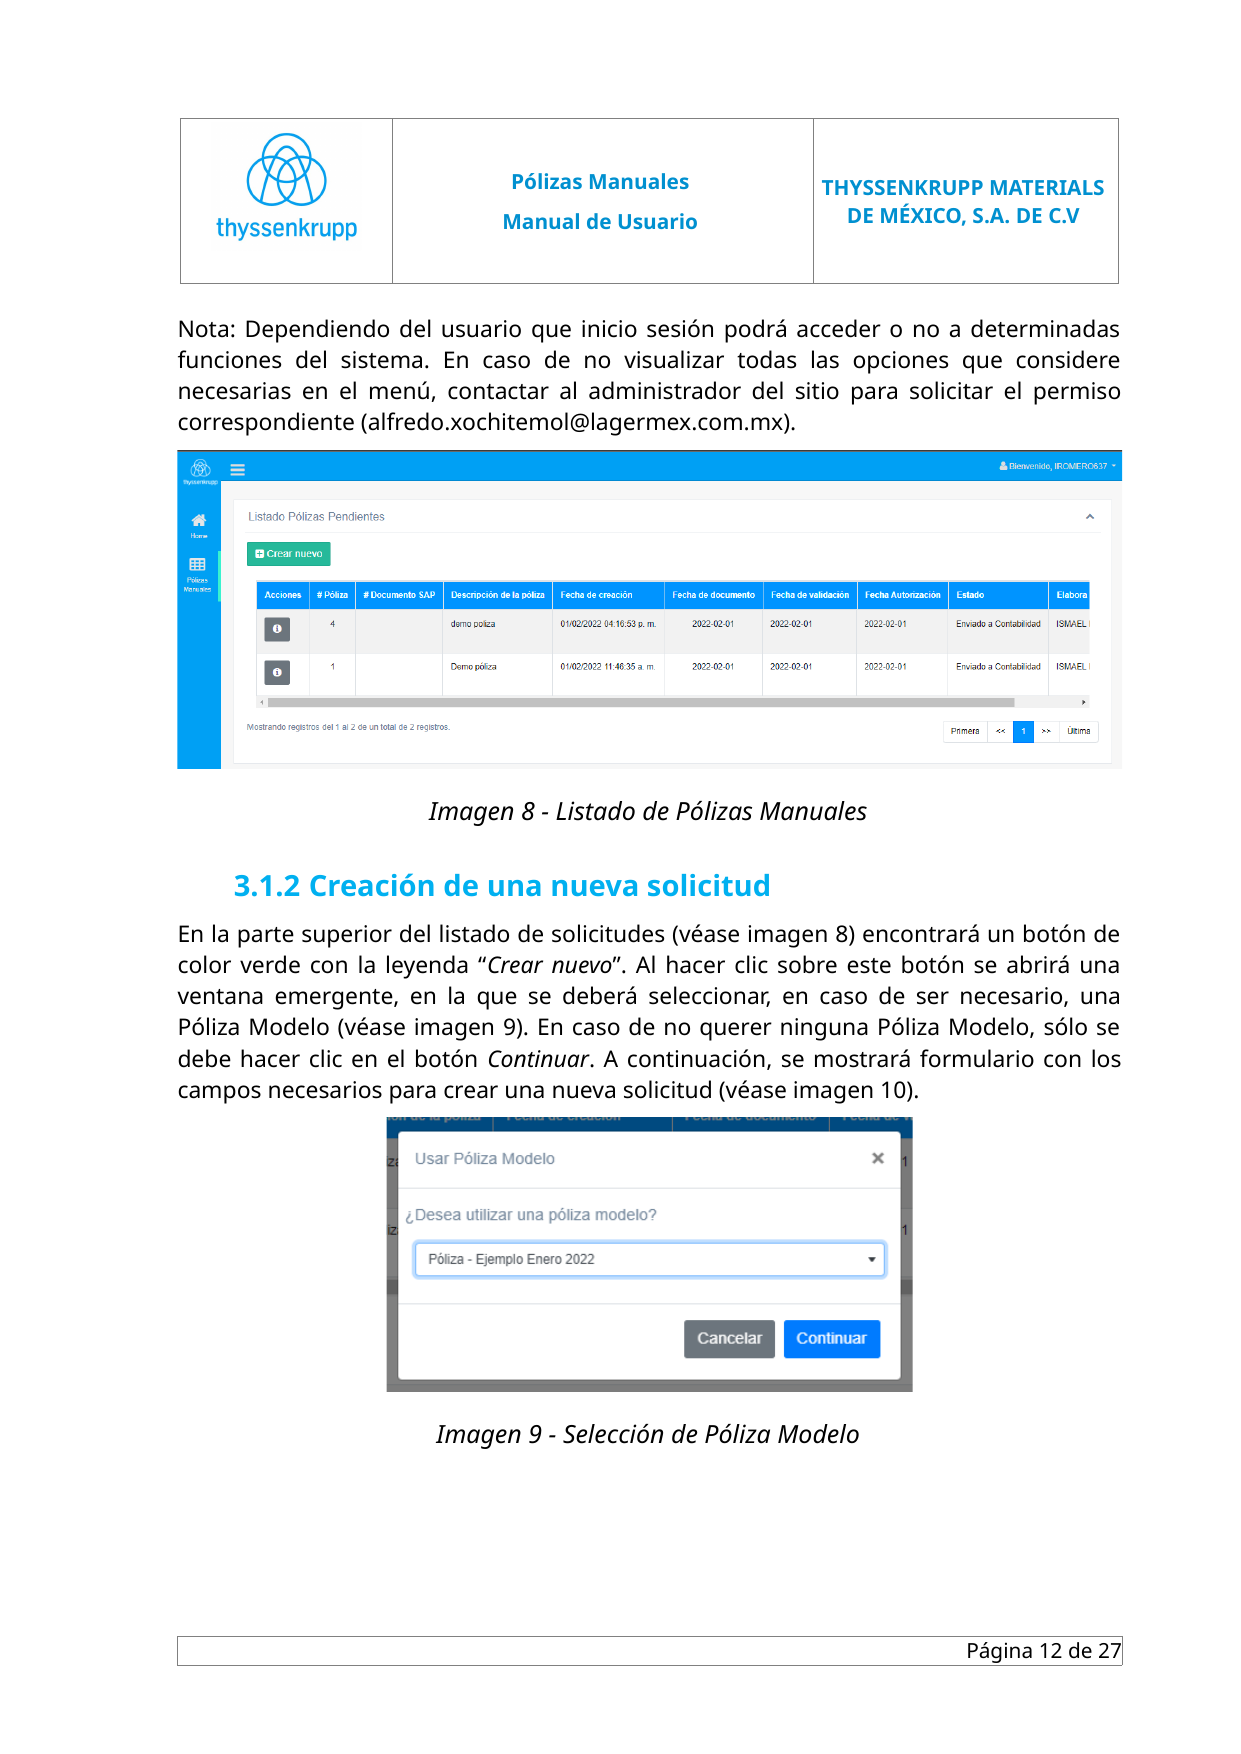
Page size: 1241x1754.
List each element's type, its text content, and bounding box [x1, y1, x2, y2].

text Nota: Dependiendo del usuario que inicio sesión podrá acceder o no a determinadas funciones del sistema. En caso de no visualizar todas las opciones que considere necesarias en el menú, contactar al administrador del sitio para solicitar el permiso correspondiente (alfredo.xochitemol@lagermex.com.mx). [177, 313, 1122, 438]
text Imagen 8 - Listado de Pólizas Manuales [177, 794, 1122, 828]
subtitle Creación de una nueva solicitud [233, 865, 1122, 905]
text Imagen 9 - Selección de Póliza Modelo [177, 1417, 1122, 1451]
text En la parte superior del listado de solicitudes (véase imagen 8) encontrará un botón de color verde con la leyenda “Crear nuevo”. Al hacer clic sobre este botón se abrirá una ventana emergente, en la que se deberá seleccionar, en caso de ser necesario, una Póliza Modelo (véase imagen 9). En caso de no querer ninguna Póliza Modelo, sólo se debe hacer clic en el botón Continuar. A continuación, se mostrará formulario con los campos necesarios para crear una nueva solicitud (véase imagen 10). [177, 918, 1122, 1105]
